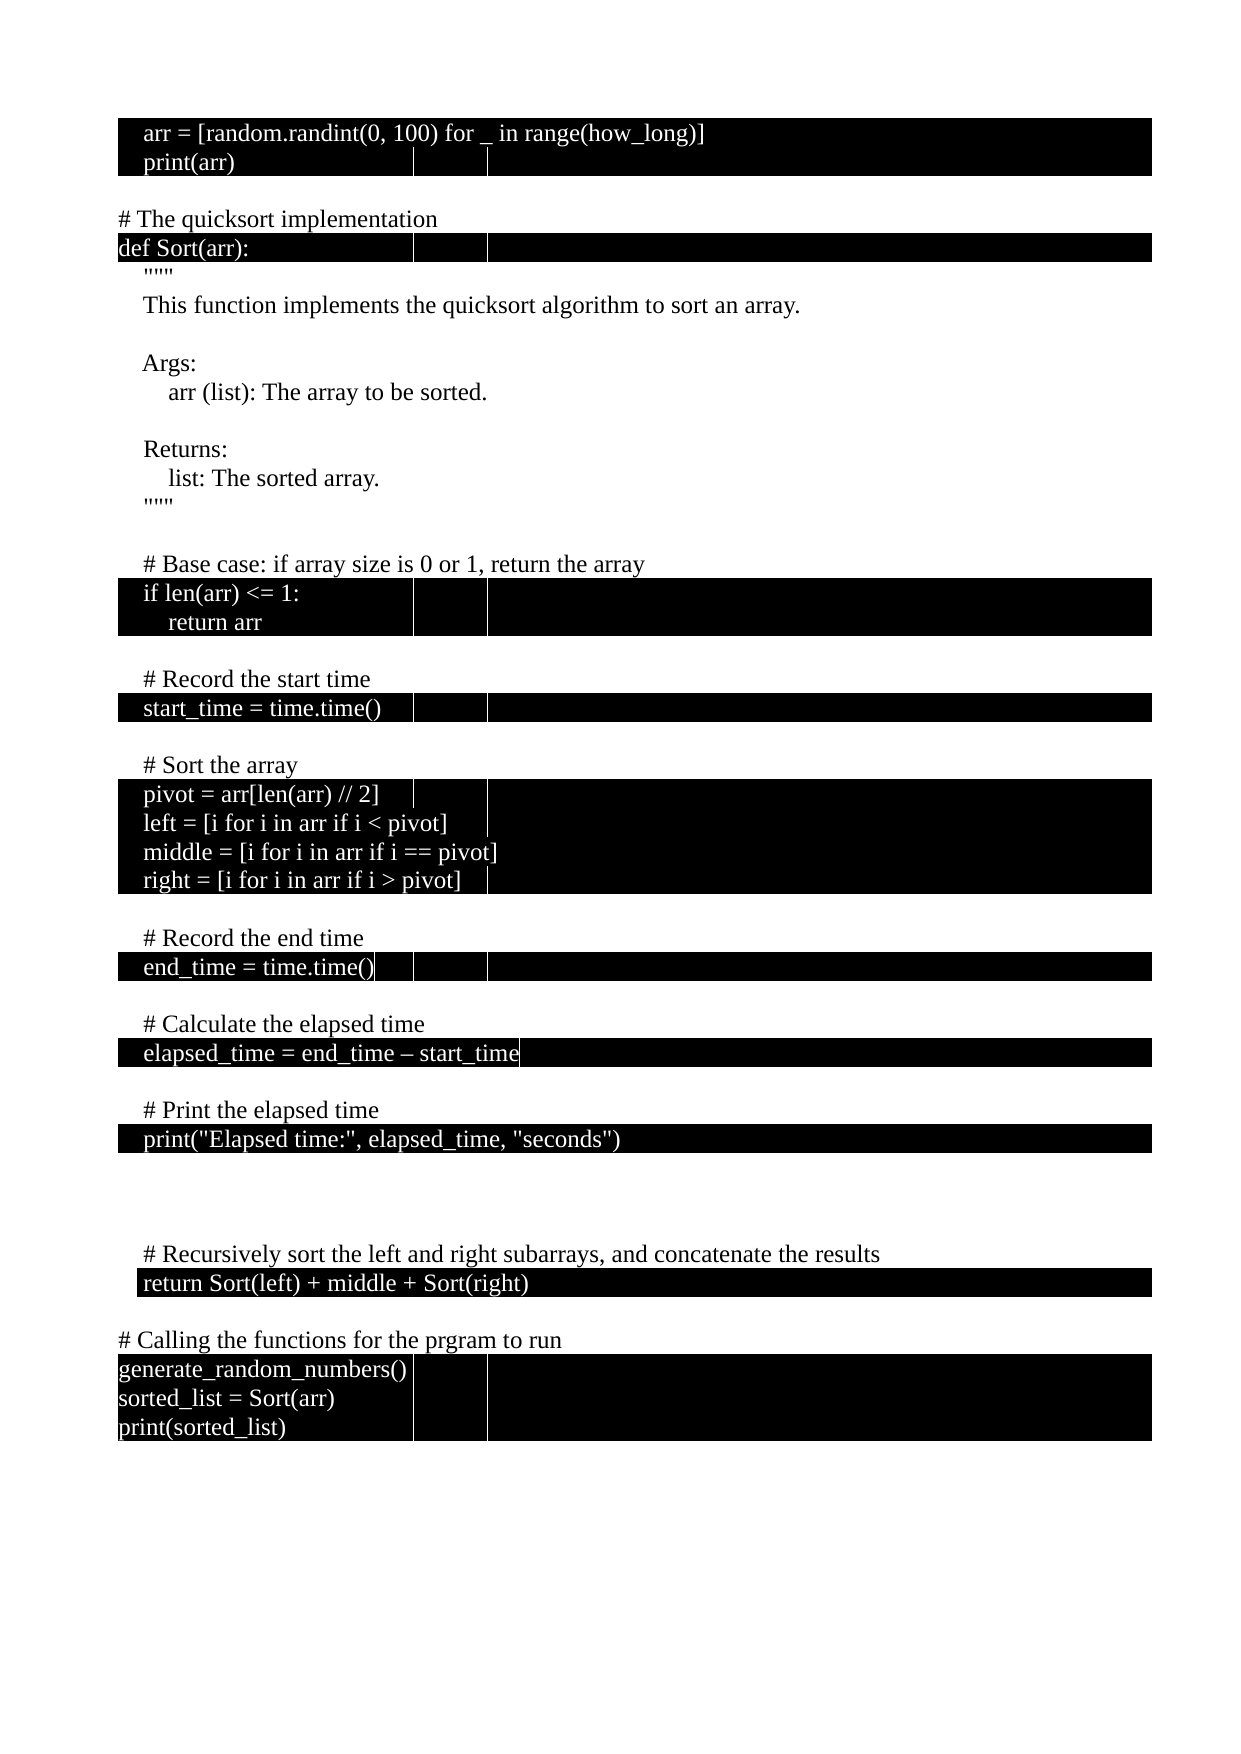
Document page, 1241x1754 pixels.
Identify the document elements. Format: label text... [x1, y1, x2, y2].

text generate_random_numbers() [118, 1354, 1122, 1383]
text Returns: [118, 434, 1122, 463]
text print("Elapsed time:", elapsed_time, "seconds") [118, 1124, 1122, 1153]
text """ [118, 262, 1122, 291]
text Args: [118, 348, 1122, 377]
text pivot = arr[len(arr) // 2] [118, 779, 1122, 808]
text print(arr) [118, 147, 1122, 176]
text list: The sorted array. [118, 463, 1122, 492]
text print(sorted_list) [118, 1412, 1122, 1441]
text # Calling the functions for the prgram to run [118, 1326, 1122, 1354]
text # Base case: if array size is 0 or 1, return the array [118, 549, 1122, 578]
text right = [i for i in arr if i > pivot] [118, 866, 1122, 894]
text This function implements the quicksort algorithm to sort an array. [118, 291, 1122, 319]
text if len(arr) <= 1: [118, 578, 1122, 607]
text middle = [i for i in arr if i == pivot] [118, 837, 1122, 866]
text # Calculate the elapsed time [118, 1009, 1122, 1038]
text sorted_list = Sort(arr) [118, 1383, 1122, 1412]
text def Sort(arr): [118, 233, 1122, 262]
text # Record the end time [118, 923, 1122, 952]
text arr (list): The array to be sorted. [118, 377, 1122, 406]
text elapsed_time = end_time – start_time [118, 1038, 1122, 1067]
text # Sort the array [118, 751, 1122, 779]
text return Sort(left) + middle + Sort(right) [118, 1268, 1122, 1297]
text # Recursively sort the left and right subarrays, and concatenate the results [118, 1239, 1122, 1268]
text """ [118, 492, 1122, 521]
text end_time = time.time() [118, 952, 1122, 981]
text return arr [118, 607, 1122, 636]
text # Record the start time [118, 664, 1122, 693]
text left = [i for i in arr if i < pivot] [118, 808, 1122, 837]
text arr = [random.randint(0, 100) for _ in range(how_long)] [118, 118, 1122, 147]
text start_time = time.time() [118, 693, 1122, 722]
text # Print the elapsed time [118, 1096, 1122, 1124]
text # The quicksort implementation [118, 204, 1122, 233]
